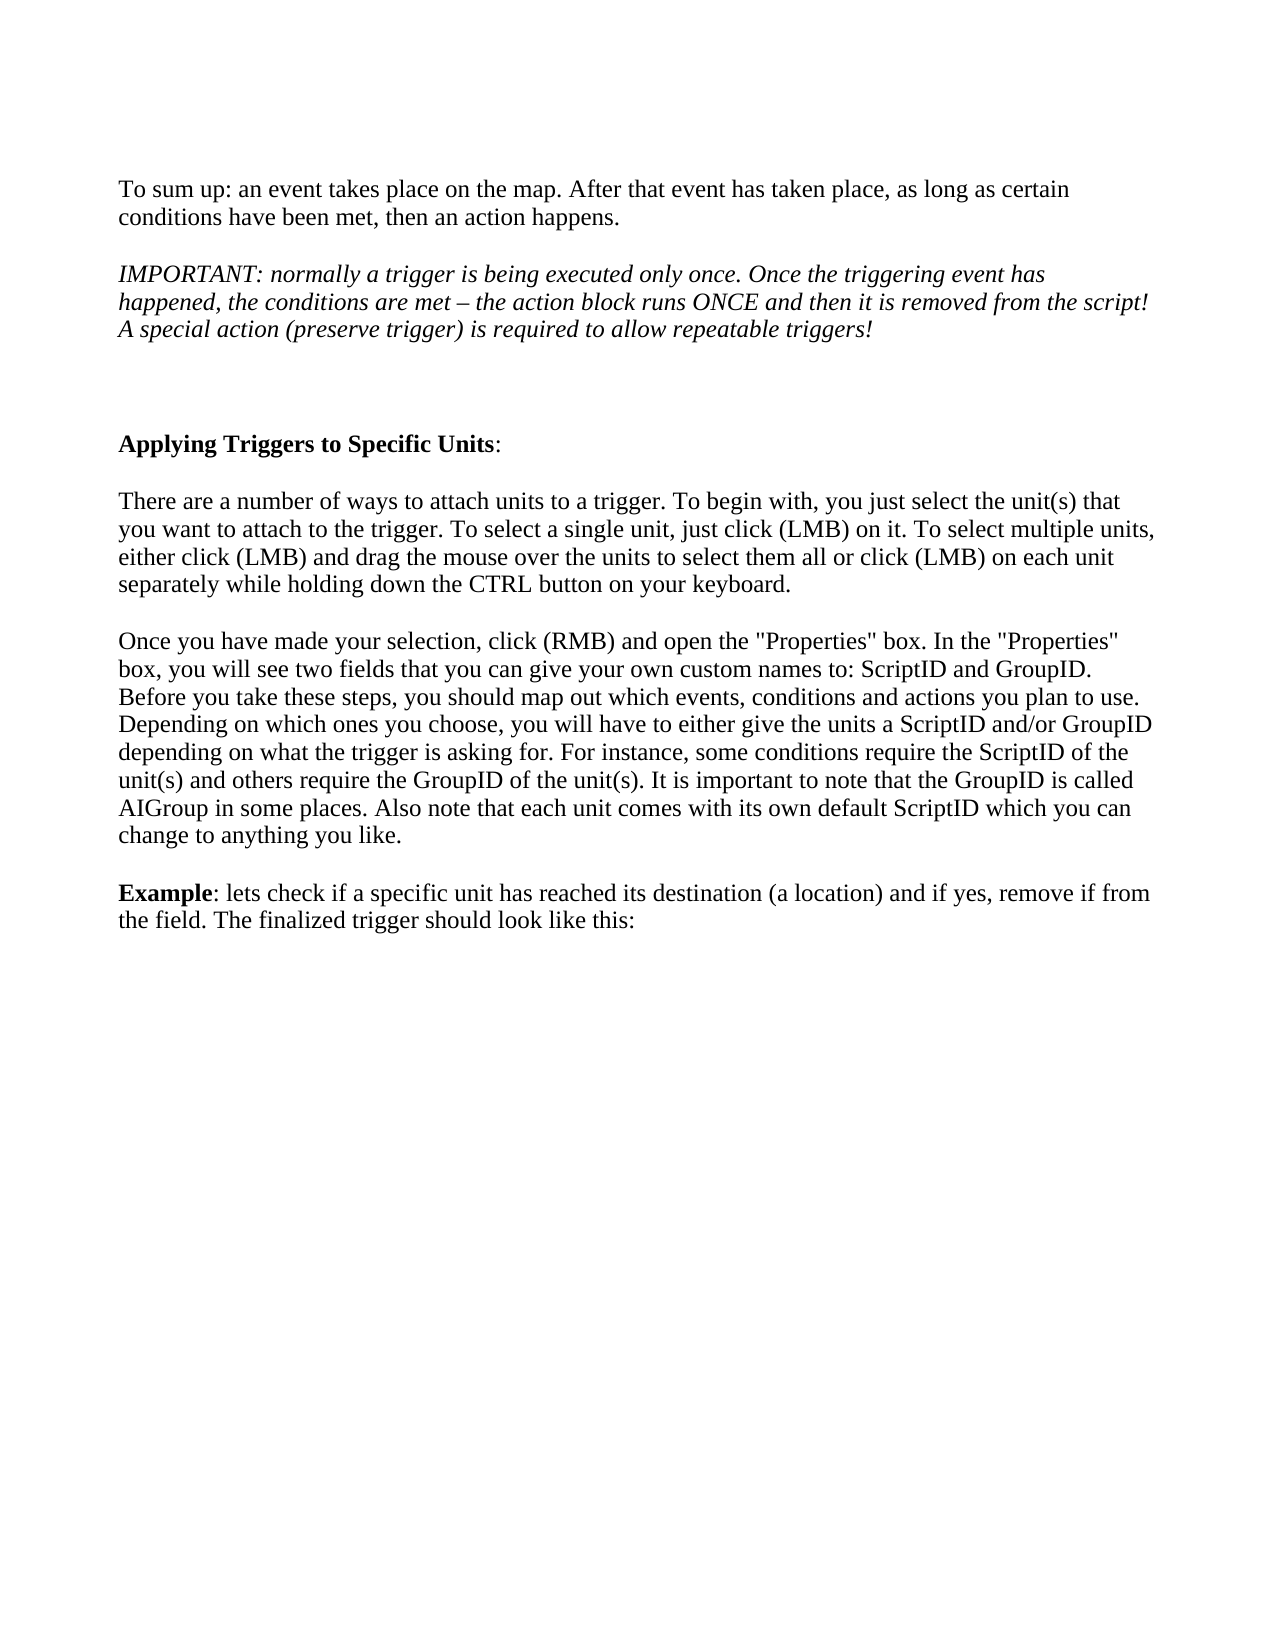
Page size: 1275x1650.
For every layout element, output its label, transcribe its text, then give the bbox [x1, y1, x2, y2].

text To sum up: an event takes place on the map. After that event has taken place, as long as certain conditions have been met, then an action happens. [118, 175, 1157, 231]
text Once you have made your selection, click (RMB) and open the "Properties" box. In the "Properties" box, you will see two fields that you can give your own custom names to: ScriptID and GroupID. Before you take these steps, you should map out which events, conditions and actions you plan to use. Depending on which ones you choose, you will have to either give the units a ScriptID and/or GroupID depending on what the trigger is asking for. For instance, some conditions require the ScriptID of the unit(s) and others require the GroupID of the unit(s). It is important to note that the GroupID is called AIGroup in some places. Also note that each unit comes with its own default ScriptID which you can change to anything you like. [118, 627, 1157, 849]
text Applying Triggers to Specific Units: [118, 430, 1157, 458]
text There are a number of ways to attach units to a trigger. To begin with, you just select the unit(s) that you want to attach to the trigger. To select a single unit, just click (LMB) on it. To select multiple units, either click (LMB) and drag the mouse over the units to select them all or click (LMB) on each unit separately while holding down the CTRL button on your keyboard. [118, 487, 1157, 598]
text IMPORTANT: normally a trigger is being executed only once. Once the triggering event has happened, the conditions are met – the action block runs ONCE and then it is removed from the script! A special action (preserve trigger) is required to allow repeatable triggers! [118, 260, 1157, 343]
text Example: lets check if a specific unit has reached its destination (a location) and if yes, remove if from the field. The finalized trigger should look like this: [118, 879, 1157, 934]
